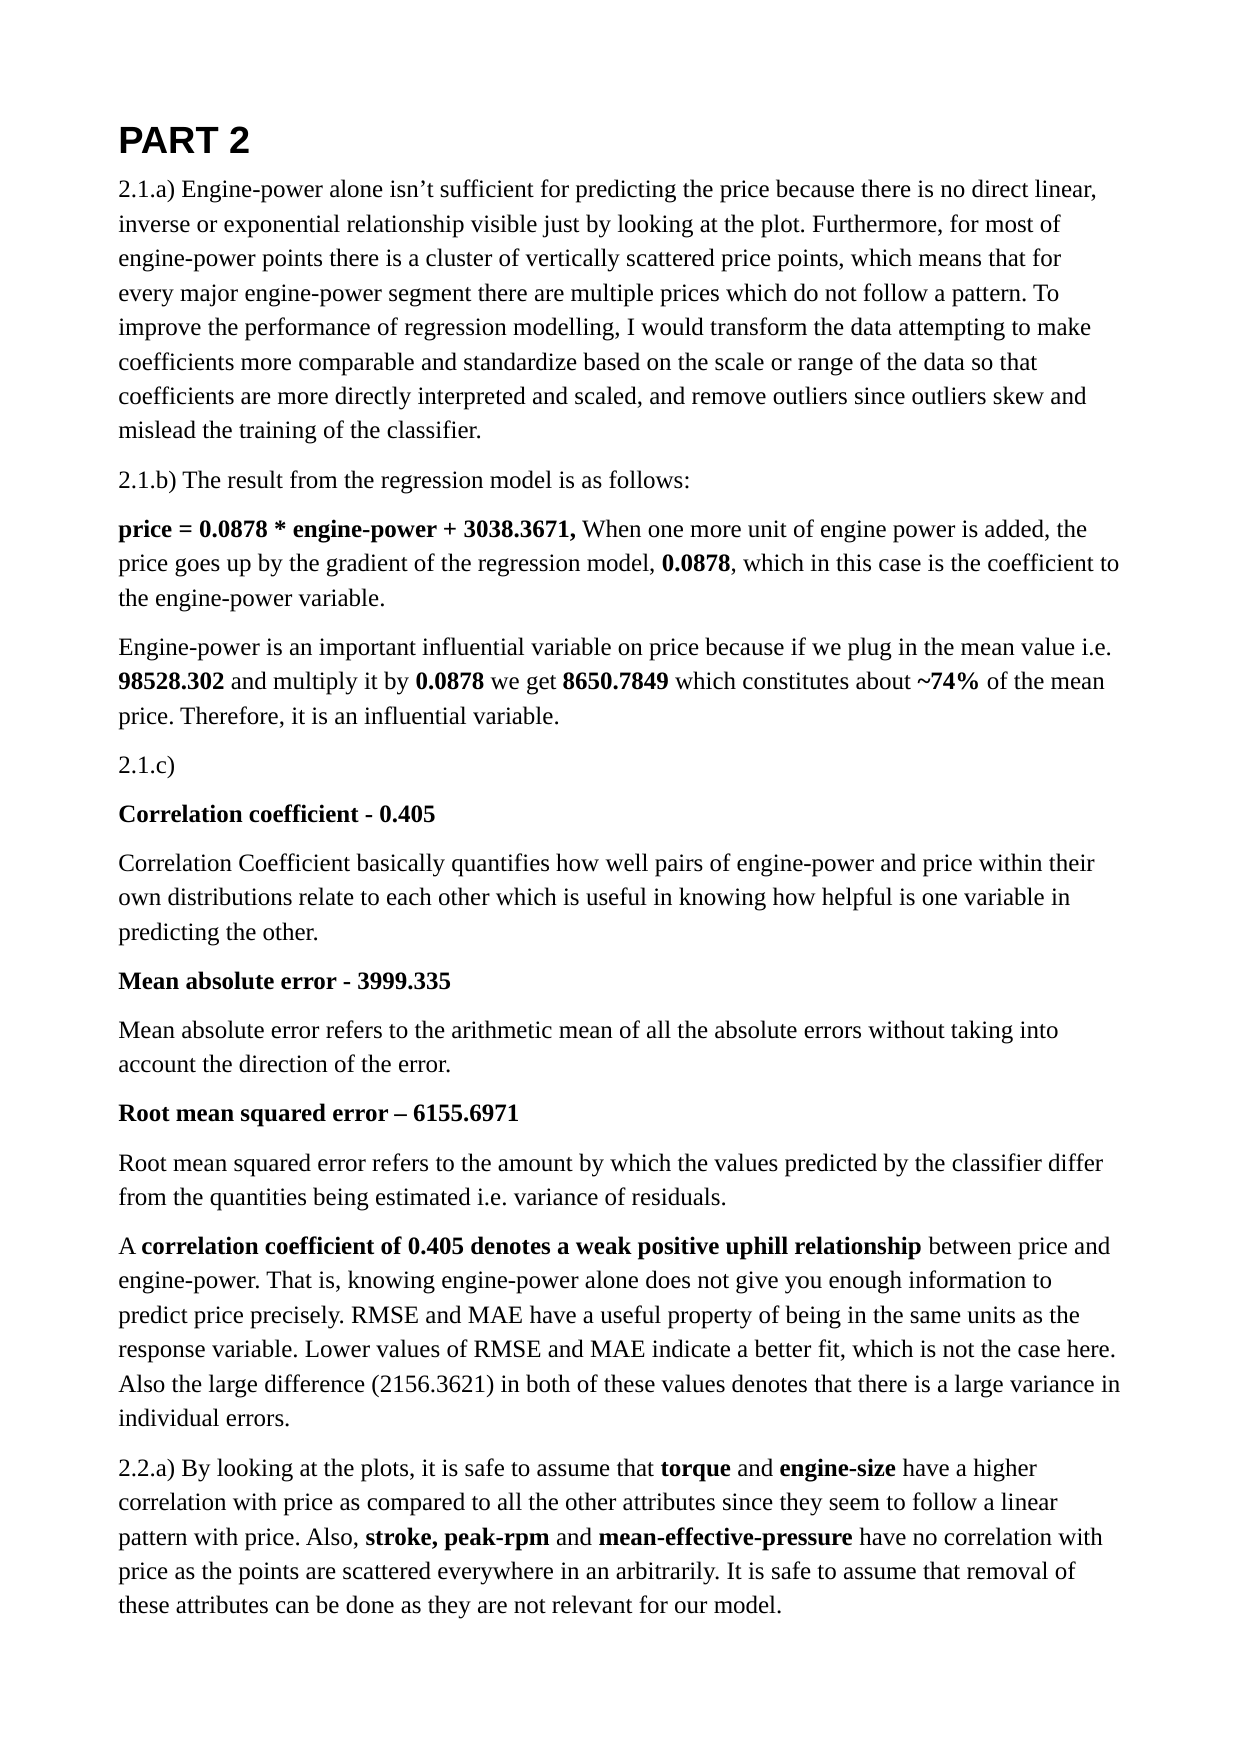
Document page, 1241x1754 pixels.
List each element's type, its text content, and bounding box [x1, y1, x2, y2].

text Root mean squared error refers to the amount by which the values predicted by the classifier differ from the quantities being estimated i.e. variance of residuals. [118, 1148, 1122, 1211]
text Mean absolute error - 3999.335 [118, 966, 1122, 995]
text Engine-power is an important influential variable on price because if we plug in the mean value i.e. 98528.302 and multiply it by 0.0878 we get 8650.7849 which constitutes about ~74% of the mean price. Therefore, it is an influential variable. [118, 632, 1122, 729]
text 2.2.a) By looking at the plots, it is safe to assume that torque and engine-size have a higher correlation with price as compared to all the other attributes since they seem to follow a linear pattern with price. Also, stroke, peak-rpm and mean-effective-pressure have no correlation with price as the points are scattered everywhere in an arbitrarily. It is safe to assume that removal of these attributes can be done as they are not relevant for our model. [118, 1453, 1122, 1619]
text Mean absolute error refers to the arithmetic mean of all the absolute errors without taking into account the direction of the error. [118, 1015, 1122, 1078]
text Correlation Coefficient basically quantifies how well pairs of engine-power and price within their own distributions relate to each other which is useful in knowing how helpful is one variable in predicting the other. [118, 848, 1122, 946]
text price = 0.0878 * engine-power + 3038.3671, When one more unit of engine power is added, the price goes up by the gradient of the regression model, 0.0878, which in this case is the coefficient to the engine-power variable. [118, 514, 1122, 611]
subtitle PART 2 [118, 118, 1122, 162]
text 2.1.b) The result from the regression model is as follows: [118, 465, 1122, 493]
text Correlation coefficient - 0.405 [118, 799, 1122, 828]
text Root mean squared error – 6155.6971 [118, 1098, 1122, 1127]
text A correlation coefficient of 0.405 denotes a weak positive uphill relationship between price and engine-power. That is, knowing engine-power alone does not give you enough information to predict price precisely. RMSE and MAE have a useful property of being in the same units as the response variable. Lower values of RMSE and MAE indicate a better fit, which is not the case here. Also the large difference (2156.3621) in both of these values denotes that there is a large variance in individual errors. [118, 1231, 1122, 1432]
text 2.1.a) Engine-power alone isn’t sufficient for predicting the price because there is no direct linear, inverse or exponential relationship visible just by looking at the plot. Furthermore, for most of engine-power points there is a cluster of vertically scattered price points, which means that for every major engine-power segment there are multiple prices which do not follow a pattern. To improve the performance of regression modelling, I would transform the data attempting to make coefficients more comparable and standardize based on the scale or range of the data so that coefficients are more directly interpreted and scaled, and remove outliers since outliers skew and mislead the training of the classifier. [118, 174, 1122, 444]
text 2.1.c) [118, 750, 1122, 778]
